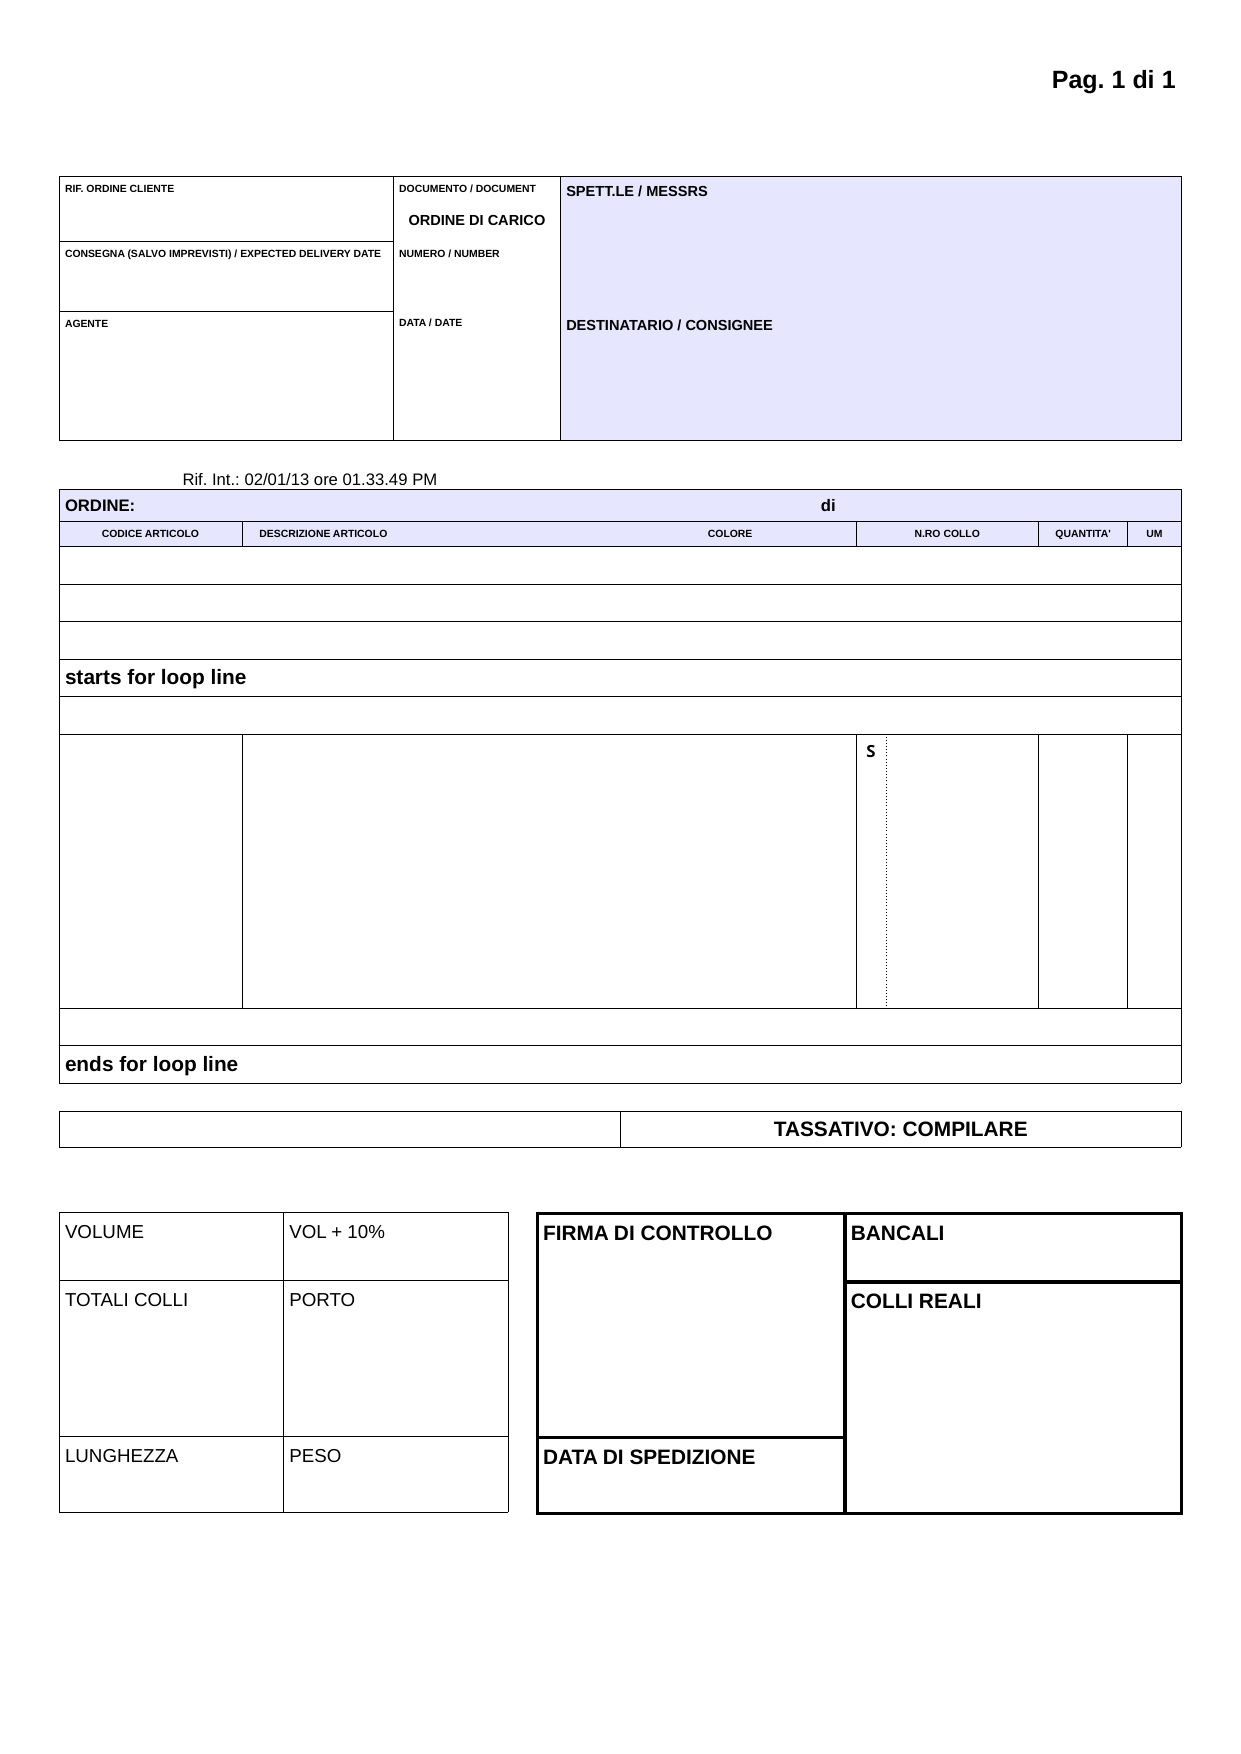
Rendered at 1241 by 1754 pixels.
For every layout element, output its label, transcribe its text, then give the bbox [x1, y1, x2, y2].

table_cell <l.product_id.default_code or ''> [60, 735, 242, 1007]
table_cell TOTALI COLLI <o.parcels or 0> [60, 1281, 283, 1436]
table_cell COLORE [607, 522, 856, 546]
table_header RIF. ORDINE CLIENTE [60, 177, 393, 206]
table_cell <o.text_note_pre> [242, 585, 856, 621]
table_cell <formatLang(l.product_uom_qty - l.delivered_qty, digits=0)> [1039, 735, 1127, 1007]
table_cell LUNGHEZZA [60, 1437, 283, 1512]
table_cell ORDINE DI CARICO [394, 206, 560, 241]
table_header VOL + 10% [284, 1213, 508, 1280]
table_cell <o.partner_id.agent_id.name> [60, 341, 393, 440]
table_cell ends for loop line [60, 1046, 1181, 1082]
table_cell <o.destination_partner_id.zip> <o.destination_partner_id.city> [561, 400, 1098, 440]
table_cell COLLI REALI [847, 1284, 1180, 1512]
table_cell PORTO <o.carriage_condition_id.name if o.carriage_condition_id else ''> [284, 1281, 508, 1436]
table_cell QUANTITA' [1039, 522, 1127, 546]
table_cell NUMERO / NUMBER [394, 241, 560, 276]
table_cell <o.destination_partner_id.state_id.code> [1098, 400, 1181, 440]
table_cell CODICE ARTICOLO [60, 522, 242, 546]
text <setLang(o.partner_id.lang or 'it_IT')> [59, 159, 1181, 176]
table_cell UM [1128, 522, 1181, 546]
table_cell PESO [284, 1437, 508, 1512]
table_cell CONSEGNA (SALVO IMPREVISTI) / EXPECTED DELIVERY DATE [60, 242, 393, 276]
table_header ORDINE: <('%s / %s' % (o.name.split('/')[-3],o.name.split('/')[-1])) if len(o.name.split('/')) >= 3 else o.name> di <o.partner_id.name> [60, 490, 1181, 521]
table_header [509, 1212, 536, 1512]
table_cell <formatLang(o.date_deadline, date=True) if o.date_deadline else ""> [60, 276, 393, 311]
table_cell <get_parcels(l.product_id, l.product_uom_qty - l.delivered_qty) > [886, 735, 1038, 1007]
table_cell N.RO COLLO [857, 522, 1038, 546]
text Rif. Int.: 02/01/13 ore 01:33:49 PM [58, 470, 1181, 489]
table_cell <o.partner_id.zip> <o.partner_id.city> [561, 276, 1098, 311]
table_header <"Tel. %s" %(o.partner_id.phone)> [60, 1112, 620, 1147]
table_cell DESCRIZIONE ARTICOLO [243, 522, 607, 546]
table_cell <l.product_id.name or ''> [243, 735, 856, 764]
table_cell </if> [60, 1009, 1181, 1045]
table_header VOLUME [60, 1213, 283, 1280]
table_cell <l.product_uom.name> [1128, 735, 1181, 1007]
table_cell <o.partner_id.state_id.code> [1098, 276, 1181, 311]
table_cell <if test="l.product_uom_qty - l.delivered_qty"> [60, 697, 1181, 733]
table_cell [856, 585, 1181, 621]
table_header BANCALI [847, 1215, 1180, 1280]
table_header FIRMA DI CONTROLLO [539, 1215, 843, 1436]
table_cell <formatLang(o.date_order, date=True) if o.date_order else ""> [394, 341, 560, 440]
table_header DOCUMENTO / DOCUMENT [394, 177, 560, 206]
table_cell DATA DI SPEDIZIONE [539, 1439, 843, 1512]
table_header SPETT.LE / MESSRS <o.partner_id.name> <o.partner_id.street> [561, 177, 1181, 276]
table_cell </if> [60, 622, 1181, 658]
table_cell DATA / DATE [394, 311, 560, 341]
table_cell DESTINATARIO / CONSIGNEE <o.destination_partner_id.name> <o.destination_partner_id.street> [561, 311, 1181, 400]
table_cell <if test="o.text_note_pre"> [60, 547, 1181, 583]
table_cell starts for loop line [60, 660, 1181, 696]
table_cell AGENTE [60, 312, 393, 341]
table_cell [60, 585, 242, 621]
table_cell <('%s / %s' % (o.name.split('/')[-3],o.name.split('/')[-1])) if len(o.name.split('/')) >= 3 else o.name> [394, 276, 560, 311]
table_cell <o.client_order_ref> [60, 206, 393, 241]
table_header TASSATIVO: COMPILARE [621, 1112, 1181, 1147]
table_cell <l.product_id.colour or ''><('\n%s' % get_partic(l)) if o.partner_id.use_partic else ''> [243, 764, 856, 1007]
table_cell S [857, 735, 886, 1007]
